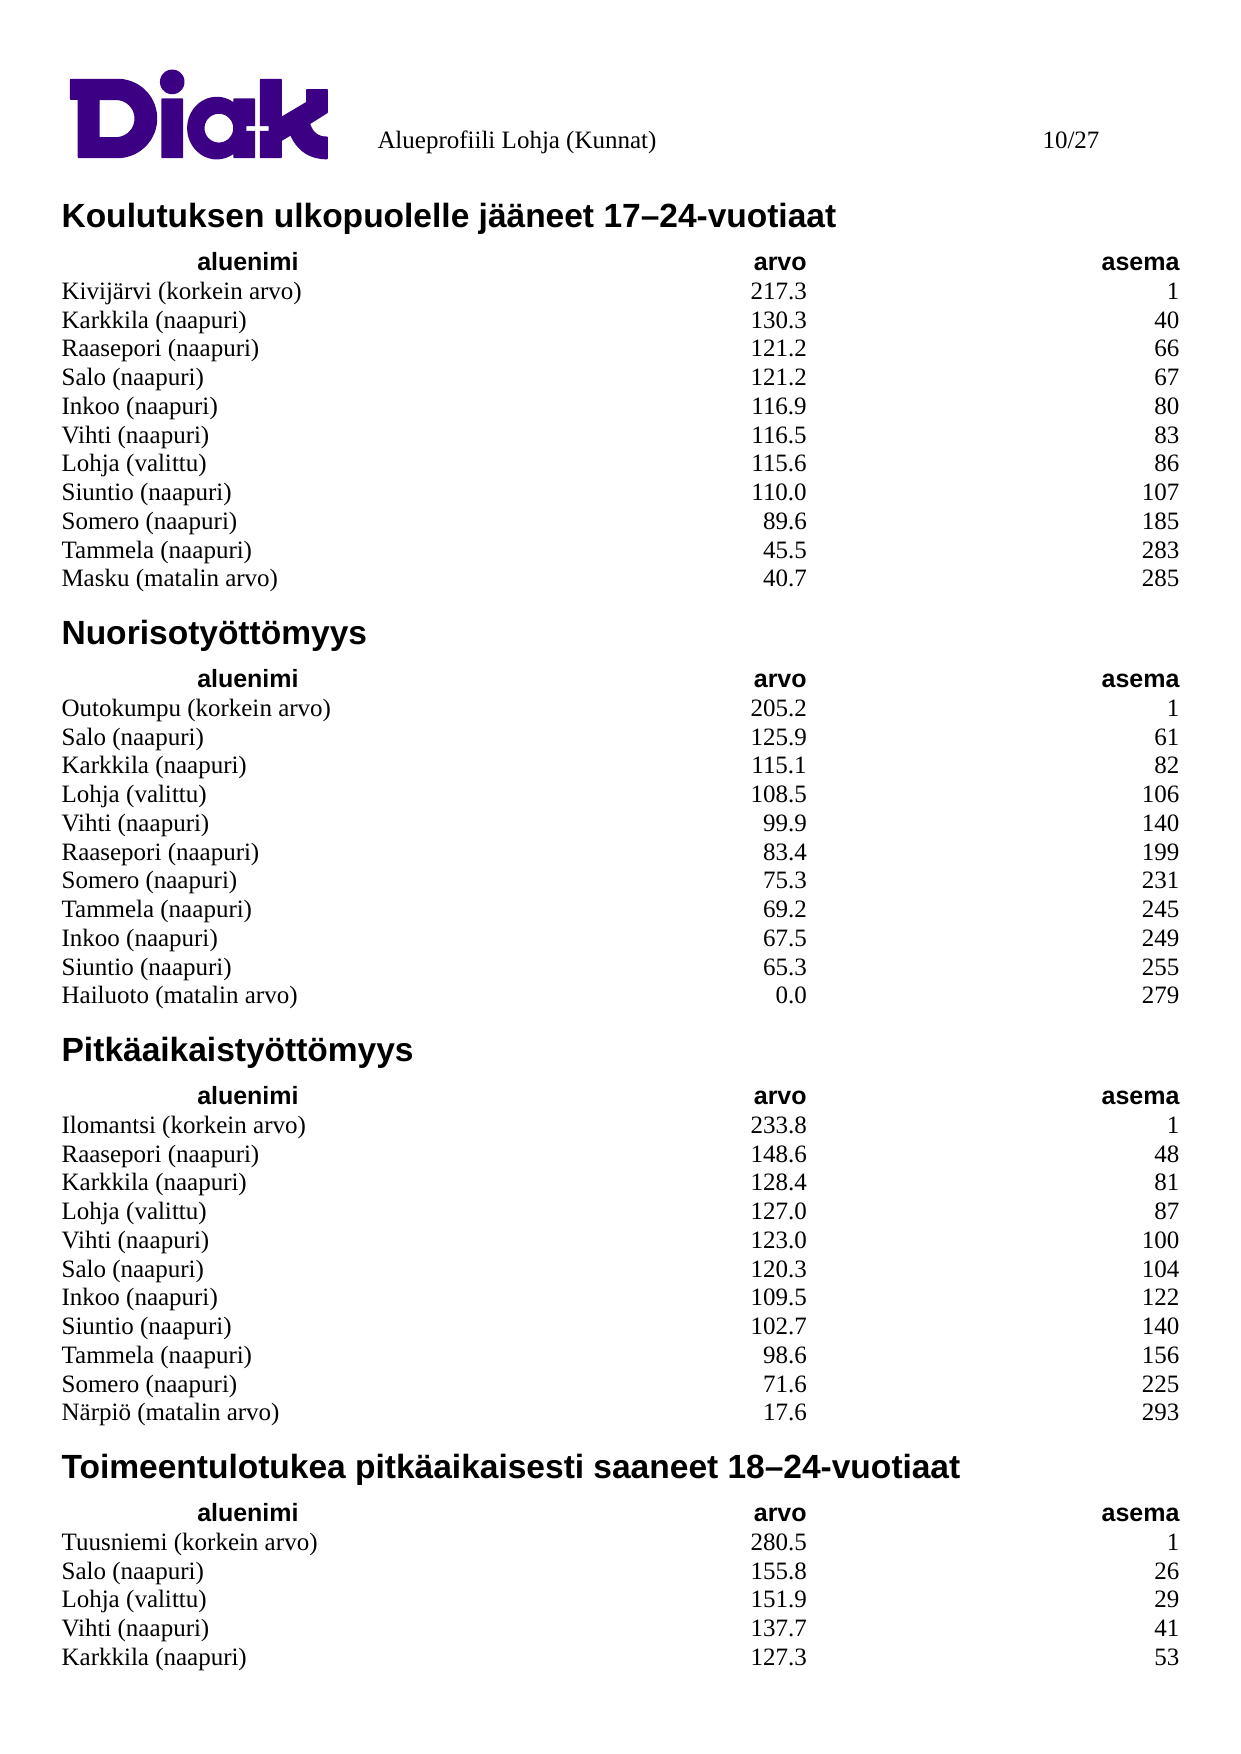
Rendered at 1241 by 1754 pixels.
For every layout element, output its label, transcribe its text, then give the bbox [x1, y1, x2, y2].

table_cell 205.2 [434, 693, 806, 722]
table_cell Karkkila (naapuri) [61, 751, 434, 779]
table_cell 75.3 [434, 866, 806, 894]
table_header arvo [434, 664, 806, 693]
table_cell 280.5 [434, 1527, 806, 1556]
table_cell 100 [806, 1225, 1179, 1254]
table_cell Vihti (naapuri) [61, 1613, 434, 1642]
table_cell 99.9 [434, 808, 806, 837]
table_cell 293 [806, 1398, 1179, 1426]
table_cell 108.5 [434, 779, 806, 808]
table_cell 249 [806, 923, 1179, 952]
table_cell 104 [806, 1254, 1179, 1282]
table_cell 233.8 [434, 1110, 806, 1139]
table_cell 285 [806, 564, 1179, 592]
table_cell Inkoo (naapuri) [61, 923, 434, 952]
table_header asema [806, 1081, 1179, 1110]
table_cell 82 [806, 751, 1179, 779]
table_cell 83 [806, 420, 1179, 448]
table_cell 45.5 [434, 535, 806, 563]
table_cell 41 [806, 1613, 1179, 1642]
table_cell 283 [806, 535, 1179, 563]
table_cell 65.3 [434, 952, 806, 981]
table_cell 1 [806, 1110, 1179, 1139]
table_cell 106 [806, 779, 1179, 808]
table_cell 115.6 [434, 449, 806, 477]
table_cell 123.0 [434, 1225, 806, 1254]
table_cell Inkoo (naapuri) [61, 391, 434, 420]
table_cell Raasepori (naapuri) [61, 334, 434, 362]
table_cell 127.0 [434, 1196, 806, 1225]
table_cell 71.6 [434, 1369, 806, 1397]
table_cell Masku (matalin arvo) [61, 564, 434, 592]
table_cell 0.0 [434, 981, 806, 1009]
table_cell 127.3 [434, 1642, 806, 1671]
table_cell 69.2 [434, 894, 806, 923]
table_header aluenimi [61, 1498, 434, 1527]
table_cell 128.4 [434, 1168, 806, 1196]
table_cell Närpiö (matalin arvo) [61, 1398, 434, 1426]
table_cell 140 [806, 808, 1179, 837]
table_cell 122 [806, 1283, 1179, 1311]
table_cell 89.6 [434, 506, 806, 535]
table_cell Lohja (valittu) [61, 449, 434, 477]
table_cell 151.9 [434, 1585, 806, 1613]
table_cell 67 [806, 362, 1179, 391]
table_cell Lohja (valittu) [61, 779, 434, 808]
table_cell 279 [806, 981, 1179, 1009]
table_cell 61 [806, 722, 1179, 751]
table_cell 116.9 [434, 391, 806, 420]
subtitle Toimeentulotukea pitkäaikaisesti saaneet 18–24-vuotiaat [61, 1447, 1179, 1486]
subtitle Nuorisotyöttömyys [61, 613, 1179, 652]
table_cell Lohja (valittu) [61, 1585, 434, 1613]
table_cell 110.0 [434, 477, 806, 506]
table_cell 185 [806, 506, 1179, 535]
table_cell 148.6 [434, 1139, 806, 1167]
table_cell 66 [806, 334, 1179, 362]
table_cell 26 [806, 1556, 1179, 1584]
table_cell 109.5 [434, 1283, 806, 1311]
table_cell 40 [806, 305, 1179, 333]
table_cell Somero (naapuri) [61, 1369, 434, 1397]
table_cell 217.3 [434, 276, 806, 305]
table_cell 156 [806, 1340, 1179, 1369]
table_cell Salo (naapuri) [61, 722, 434, 751]
table_cell Salo (naapuri) [61, 1254, 434, 1282]
table_cell Siuntio (naapuri) [61, 477, 434, 506]
table_cell Vihti (naapuri) [61, 1225, 434, 1254]
table_cell 80 [806, 391, 1179, 420]
table_cell Outokumpu (korkein arvo) [61, 693, 434, 722]
table_cell 53 [806, 1642, 1179, 1671]
table_cell 120.3 [434, 1254, 806, 1282]
table_header aluenimi [61, 247, 434, 276]
table_cell 86 [806, 449, 1179, 477]
table_cell 116.5 [434, 420, 806, 448]
table_cell 48 [806, 1139, 1179, 1167]
table_cell 83.4 [434, 837, 806, 866]
table_header asema [806, 1498, 1179, 1527]
table_cell Karkkila (naapuri) [61, 1642, 434, 1671]
table_cell Ilomantsi (korkein arvo) [61, 1110, 434, 1139]
table_cell Kivijärvi (korkein arvo) [61, 276, 434, 305]
table_header arvo [434, 1498, 806, 1527]
table_header asema [806, 247, 1179, 276]
table_cell Salo (naapuri) [61, 1556, 434, 1584]
table_cell 121.2 [434, 334, 806, 362]
table_cell 130.3 [434, 305, 806, 333]
table_cell 125.9 [434, 722, 806, 751]
table_cell Tuusniemi (korkein arvo) [61, 1527, 434, 1556]
table_header arvo [434, 247, 806, 276]
table_cell 81 [806, 1168, 1179, 1196]
table_cell Salo (naapuri) [61, 362, 434, 391]
table_header asema [806, 664, 1179, 693]
table_cell Raasepori (naapuri) [61, 1139, 434, 1167]
table_cell Tammela (naapuri) [61, 535, 434, 563]
table_cell Tammela (naapuri) [61, 894, 434, 923]
table_cell 115.1 [434, 751, 806, 779]
subtitle Koulutuksen ulkopuolelle jääneet 17–24-vuotiaat [61, 196, 1179, 235]
table_cell 199 [806, 837, 1179, 866]
table_cell 255 [806, 952, 1179, 981]
table_cell Vihti (naapuri) [61, 420, 434, 448]
table_cell Karkkila (naapuri) [61, 1168, 434, 1196]
table_cell 102.7 [434, 1311, 806, 1340]
table_cell Lohja (valittu) [61, 1196, 434, 1225]
table_cell 1 [806, 276, 1179, 305]
table_cell Siuntio (naapuri) [61, 952, 434, 981]
table_cell 1 [806, 693, 1179, 722]
table_cell 87 [806, 1196, 1179, 1225]
table_cell Vihti (naapuri) [61, 808, 434, 837]
table_cell Hailuoto (matalin arvo) [61, 981, 434, 1009]
table_cell 29 [806, 1585, 1179, 1613]
table_cell 40.7 [434, 564, 806, 592]
table_cell 140 [806, 1311, 1179, 1340]
subtitle Pitkäaikaistyöttömyys [61, 1030, 1179, 1069]
table_cell Siuntio (naapuri) [61, 1311, 434, 1340]
table_header aluenimi [61, 1081, 434, 1110]
table_cell Tammela (naapuri) [61, 1340, 434, 1369]
table_cell 225 [806, 1369, 1179, 1397]
table_cell 98.6 [434, 1340, 806, 1369]
table_cell 231 [806, 866, 1179, 894]
table_cell Raasepori (naapuri) [61, 837, 434, 866]
table_cell 121.2 [434, 362, 806, 391]
table_cell 107 [806, 477, 1179, 506]
table_cell Somero (naapuri) [61, 506, 434, 535]
table_cell Somero (naapuri) [61, 866, 434, 894]
table_header arvo [434, 1081, 806, 1110]
table_cell 67.5 [434, 923, 806, 952]
table_cell 245 [806, 894, 1179, 923]
table_cell Inkoo (naapuri) [61, 1283, 434, 1311]
table_header aluenimi [61, 664, 434, 693]
table_cell 1 [806, 1527, 1179, 1556]
table_cell 17.6 [434, 1398, 806, 1426]
table_cell 137.7 [434, 1613, 806, 1642]
table_cell Karkkila (naapuri) [61, 305, 434, 333]
table_cell 155.8 [434, 1556, 806, 1584]
